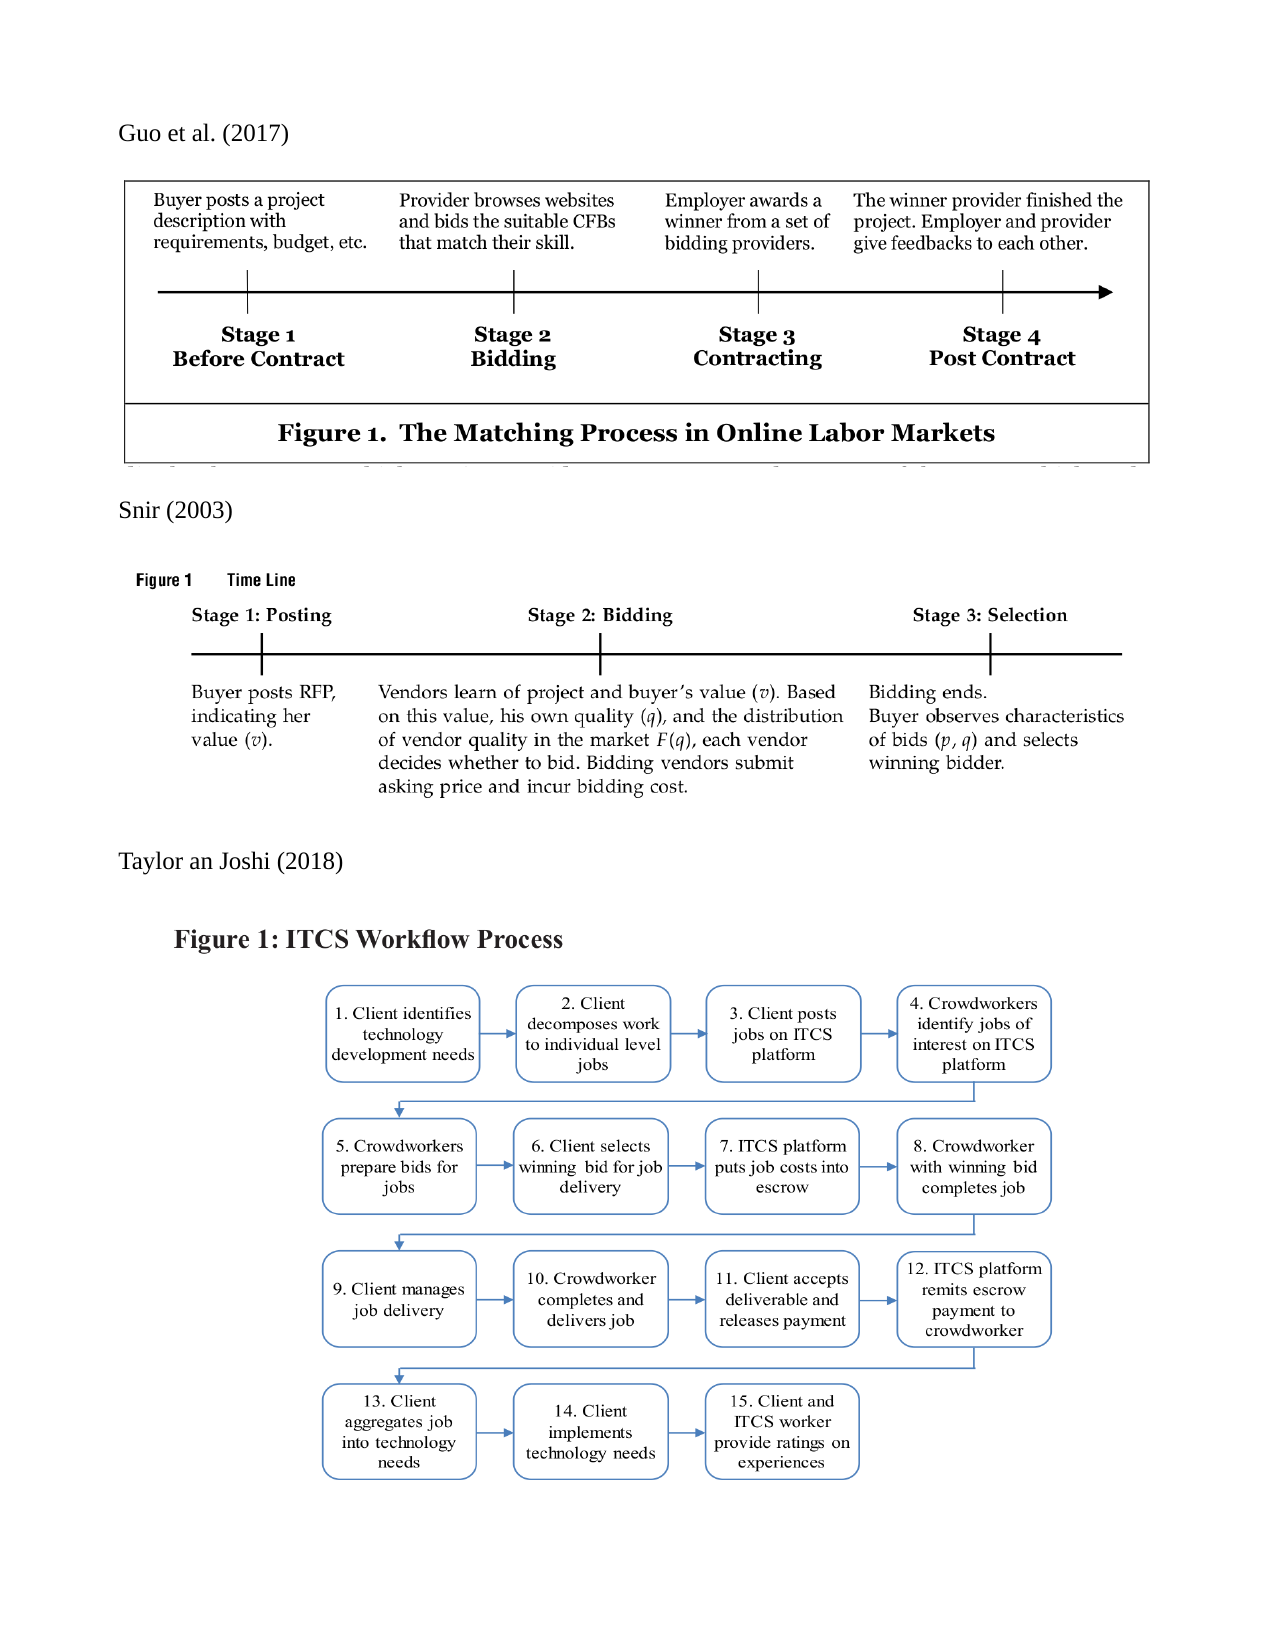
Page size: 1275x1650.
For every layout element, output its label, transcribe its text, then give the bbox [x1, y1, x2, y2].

picture [156, 903, 1119, 1525]
text Guo et al. (2017) [118, 118, 1157, 147]
text Snir (2003) [118, 496, 1157, 524]
picture [118, 175, 1157, 467]
text Taylor an Joshi (2018) [118, 846, 1157, 875]
picture [118, 553, 1157, 818]
